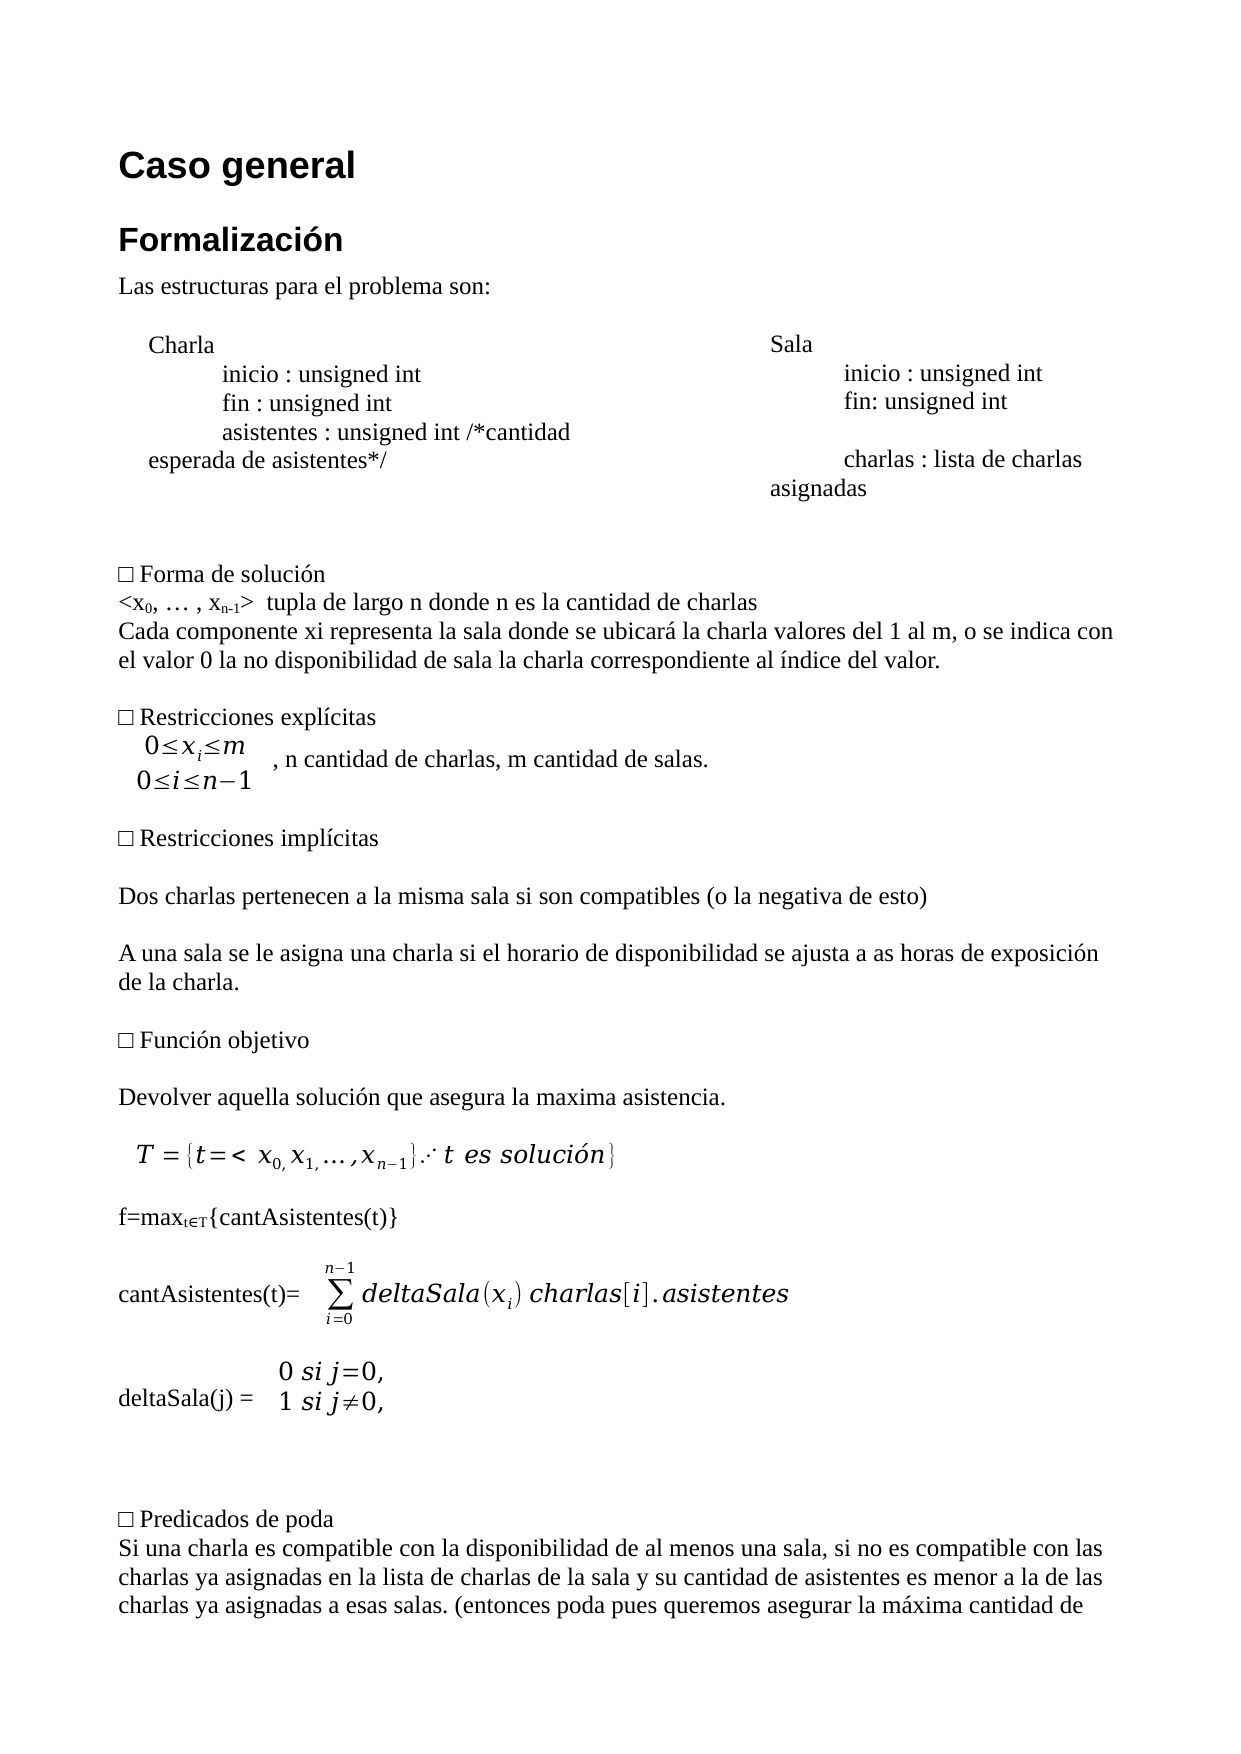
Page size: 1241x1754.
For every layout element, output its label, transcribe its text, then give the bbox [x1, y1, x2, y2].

text asistentes : unsigned int /*cantidad esperada de asistentes*/ [148, 417, 682, 474]
text Las estructuras para el problema son: [118, 271, 1122, 300]
text □ Función objetivo [118, 1025, 1122, 1053]
text Charla [148, 331, 682, 359]
text <x0, … , xn-1> tupla de largo n donde n es la cantidad de charlas [118, 587, 1122, 616]
text charlas : lista de charlas asignadas [770, 444, 1116, 501]
text fin: unsigned int [770, 386, 1116, 415]
text Devolver aquella solución que asegura la maxima asistencia. [118, 1082, 1122, 1111]
text Si una charla es compatible con la disponibilidad de al menos una sala, si no es compatible con las charlas ya asignadas en la lista de charlas de la sala y su cantidad de asistentes es menor a la de las charlas ya asignadas a esas salas. (entonces poda pues queremos asegurar la máxima cantidad de [118, 1533, 1122, 1619]
text cantAsistentes(t)= [118, 1259, 1122, 1328]
text Sala [770, 329, 1116, 358]
text Cada componente xi representa la sala donde se ubicará la charla valores del 1 al m, o se indica con el valor 0 la no disponibilidad de sala la charla correspondiente al índice del valor. [118, 616, 1122, 674]
text A una sala se le asigna una charla si el horario de disponibilidad se ajusta a as horas de exposición de la charla. [118, 938, 1122, 996]
text □ Predicados de poda [118, 1504, 1122, 1533]
text deltaSala(j) = [118, 1357, 1122, 1447]
text fin : unsigned int [148, 388, 682, 417]
text inicio : unsigned int [770, 358, 1116, 386]
text inicio : unsigned int [148, 359, 682, 388]
text □ Restricciones implícitas [118, 823, 1122, 852]
text Dos charlas pertenecen a la misma sala si son compatibles (o la negativa de esto) [118, 881, 1122, 910]
subtitle Formalización [118, 220, 1122, 259]
subtitle Caso general [118, 143, 1122, 187]
text , n cantidad de charlas, m cantidad de salas. [118, 731, 1122, 795]
text □ Forma de solución [118, 559, 1122, 587]
text f=maxt∈T{cantAsistentes(t)} [118, 1202, 1122, 1231]
text □ Restricciones explícitas [118, 702, 1122, 731]
